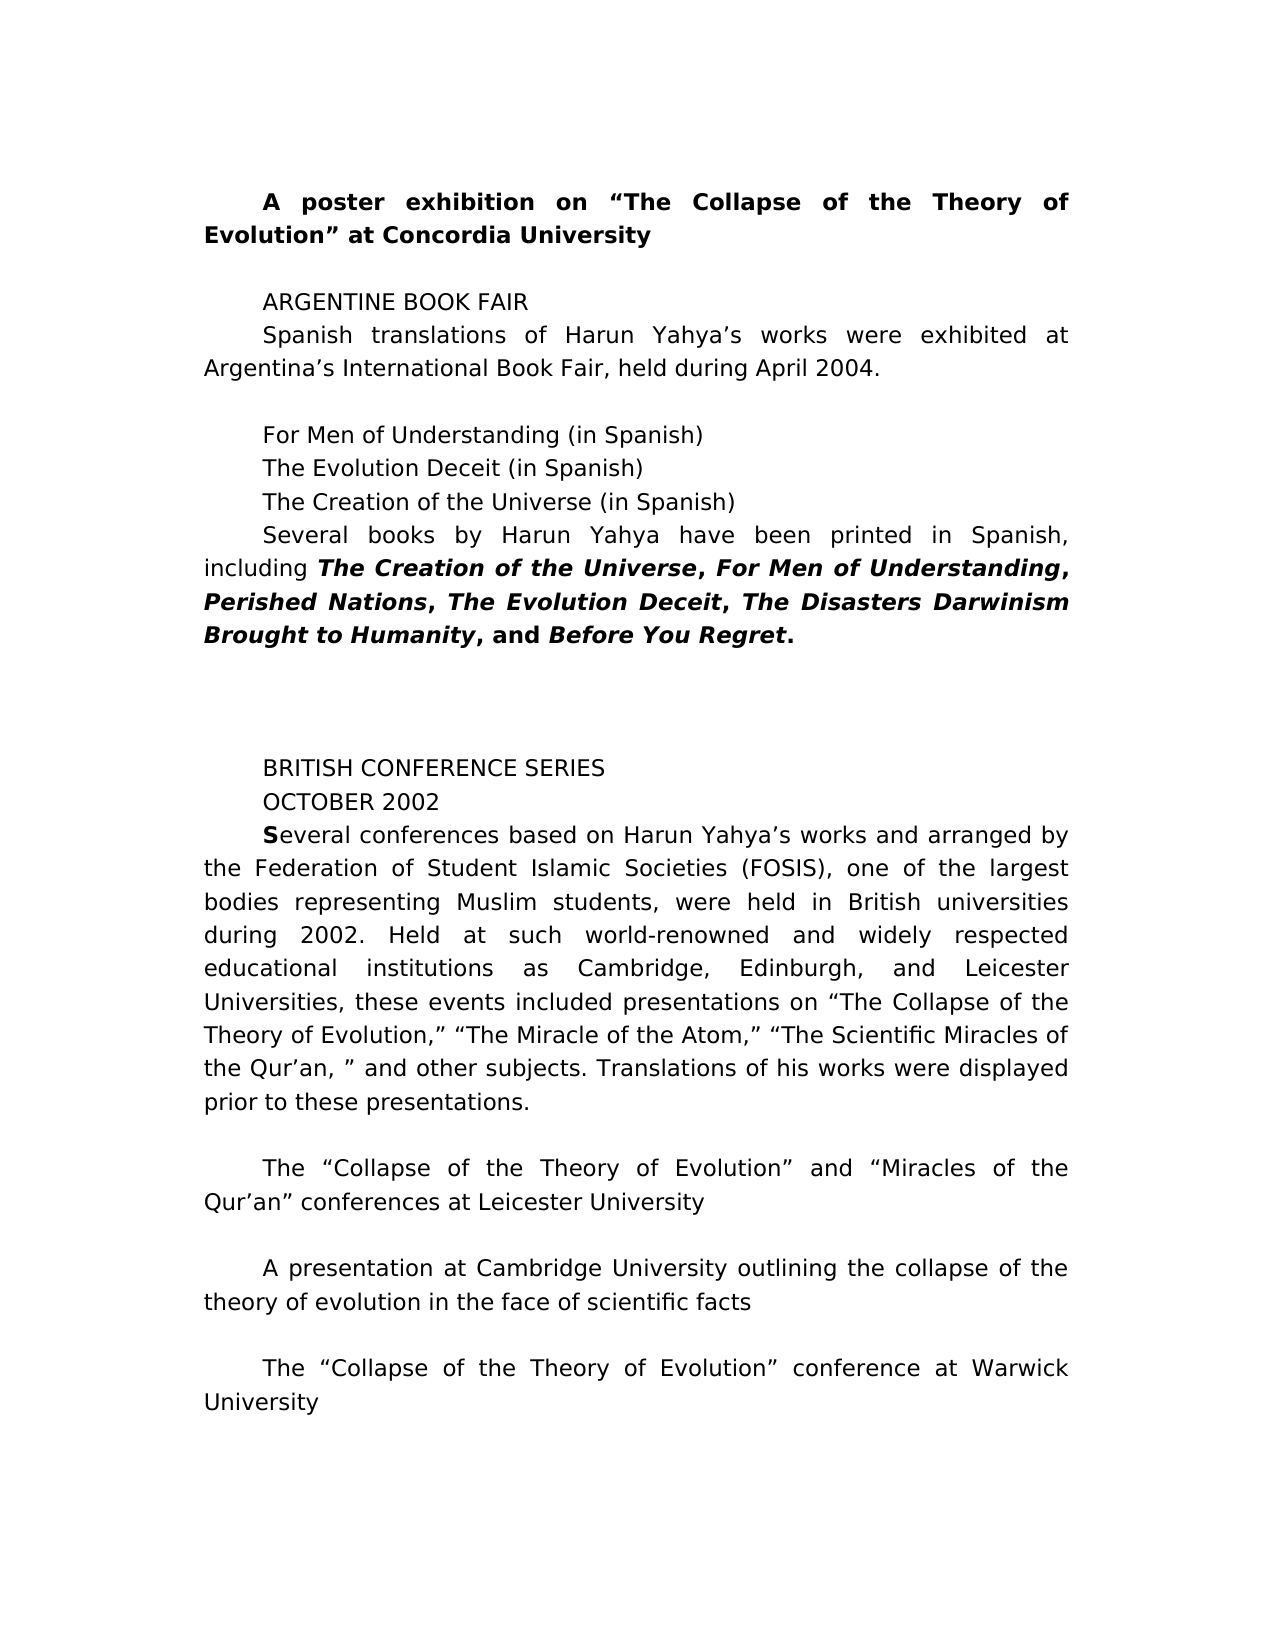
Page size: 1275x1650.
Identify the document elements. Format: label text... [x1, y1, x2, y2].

text The “Collapse of the Theory of Evolution” conference at Warwick University [203, 1350, 1070, 1417]
text A poster exhibition on “The Collapse of the Theory of Evolution” at Concordia University [203, 183, 1070, 250]
text Several conferences based on Harun Yahya’s works and arranged by the Federation of Student Islamic Societies (FOSIS), one of the largest bodies representing Muslim students, were held in British universities during 2002. Held at such world-renowned and widely respected educational institutions as Cambridge, Edinburgh, and Leicester Universities, these events included presentations on “The Collapse of the Theory of Evolution,” “The Miracle of the Atom,” “The Scientific Miracles of the Qur’an, ” and other subjects. Translations of his works were displayed prior to these presentations. [203, 817, 1070, 1117]
text ARGENTINE BOOK FAIR [203, 283, 1070, 317]
text BRITISH CONFERENCE SERIES [203, 750, 1070, 783]
text OCTOBER 2002 [203, 783, 1070, 817]
text The Creation of the Universe (in Spanish) [203, 483, 1070, 517]
text Several books by Harun Yahya have been printed in Spanish, including The Creation of the Universe, For Men of Understanding, Perished Nations, The Evolution Deceit, The Disasters Darwinism Brought to Humanity, and Before You Regret. [203, 517, 1070, 650]
text A presentation at Cambridge University outlining the collapse of the theory of evolution in the face of scientific facts [203, 1250, 1070, 1317]
text The “Collapse of the Theory of Evolution” and “Miracles of the Qur’an” conferences at Leicester University [203, 1150, 1070, 1217]
text Spanish translations of Harun Yahya’s works were exhibited at Argentina’s International Book Fair, held during April 2004. [203, 317, 1070, 383]
text For Men of Understanding (in Spanish) [203, 417, 1070, 450]
text The Evolution Deceit (in Spanish) [203, 450, 1070, 483]
